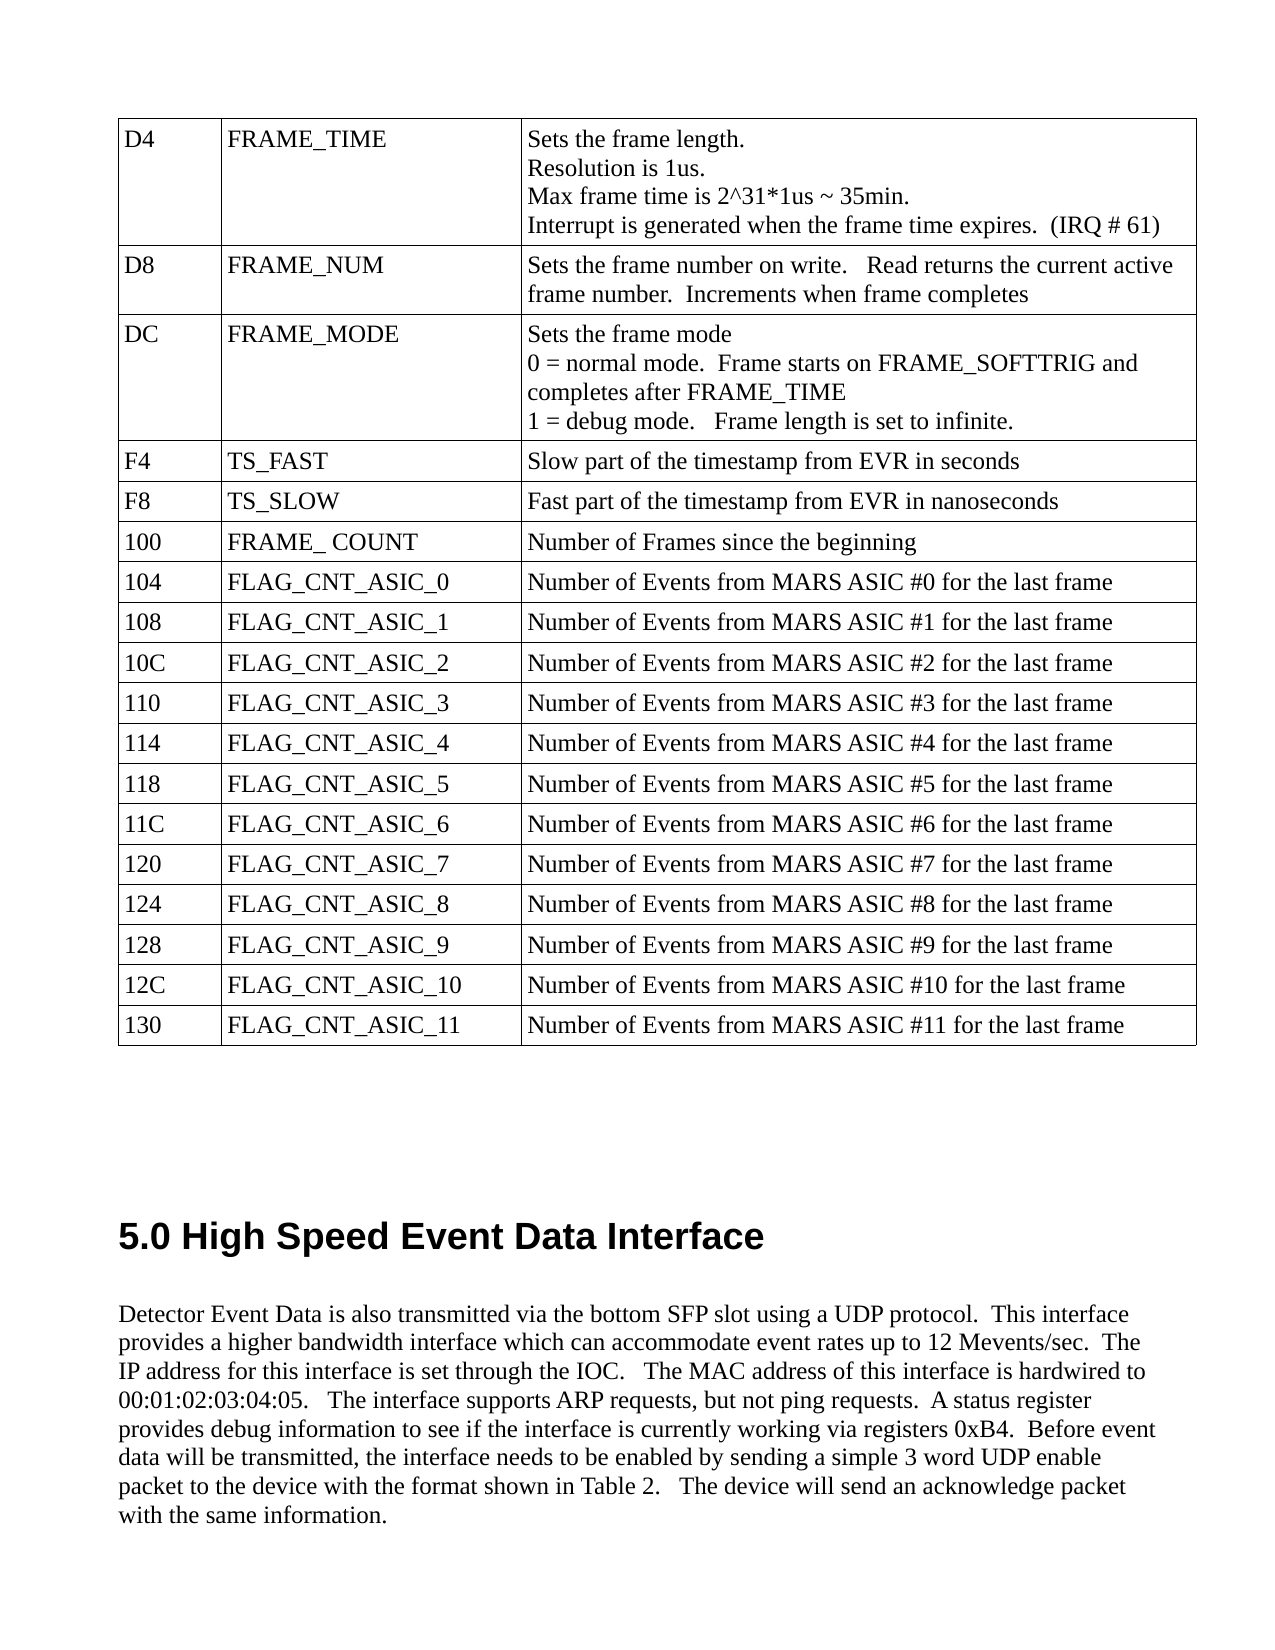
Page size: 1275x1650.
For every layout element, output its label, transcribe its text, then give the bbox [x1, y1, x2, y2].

table_cell FLAG_CNT_ASIC_0 [222, 562, 521, 602]
table_cell 120 [119, 845, 221, 884]
table_cell Number of Events from MARS ASIC #9 for the last frame [522, 925, 1196, 964]
table_cell FLAG_CNT_ASIC_3 [222, 683, 521, 722]
table_cell 124 [119, 885, 221, 924]
table_cell Number of Events from MARS ASIC #1 for the last frame [522, 603, 1196, 642]
table_cell 12C [119, 965, 221, 1005]
table_cell Number of Events from MARS ASIC #10 for the last frame [522, 965, 1196, 1005]
table_cell 11C [119, 804, 221, 843]
table_cell FRAME_MODE [222, 315, 521, 440]
table_cell F8 [119, 482, 221, 521]
table_cell D8 [119, 246, 221, 314]
table_cell FLAG_CNT_ASIC_9 [222, 925, 521, 964]
table_cell TS_SLOW [222, 482, 521, 521]
table_cell 100 [119, 522, 221, 561]
table_cell TS_FAST [222, 441, 521, 481]
table_cell Number of Events from MARS ASIC #2 for the last frame [522, 643, 1196, 682]
table_cell FLAG_CNT_ASIC_1 [222, 603, 521, 642]
table_cell 10C [119, 643, 221, 682]
table_cell 104 [119, 562, 221, 602]
table_cell FLAG_CNT_ASIC_8 [222, 885, 521, 924]
table_cell Number of Events from MARS ASIC #4 for the last frame [522, 724, 1196, 763]
table_cell Fast part of the timestamp from EVR in nanoseconds [522, 482, 1196, 521]
table_cell D4 [119, 119, 221, 245]
table_cell FLAG_CNT_ASIC_5 [222, 764, 521, 803]
table_cell 128 [119, 925, 221, 964]
table_cell Number of Events from MARS ASIC #5 for the last frame [522, 764, 1196, 803]
table_cell FLAG_CNT_ASIC_11 [222, 1006, 521, 1045]
table_cell Sets the frame mode 0 = normal mode. Frame starts on FRAME_SOFTTRIG and completes after FRAME_TIME 1 = debug mode. Frame length is set to infinite. [522, 315, 1196, 440]
table_cell FRAME_ COUNT [222, 522, 521, 561]
table_cell FRAME_NUM [222, 246, 521, 314]
subtitle 5.0 High Speed Event Data Interface [118, 1214, 1157, 1257]
table_cell Number of Events from MARS ASIC #11 for the last frame [522, 1006, 1196, 1045]
table_cell 108 [119, 603, 221, 642]
table_cell 118 [119, 764, 221, 803]
table_cell FRAME_TIME [222, 119, 521, 245]
table_cell DC [119, 315, 221, 440]
table_cell FLAG_CNT_ASIC_10 [222, 965, 521, 1005]
table_cell FLAG_CNT_ASIC_4 [222, 724, 521, 763]
table_cell 110 [119, 683, 221, 722]
table_cell Number of Events from MARS ASIC #3 for the last frame [522, 683, 1196, 722]
table_cell FLAG_CNT_ASIC_2 [222, 643, 521, 682]
table_cell 114 [119, 724, 221, 763]
table_cell Number of Events from MARS ASIC #8 for the last frame [522, 885, 1196, 924]
table_cell Sets the frame length. Resolution is 1us. Max frame time is 2^31*1us ~ 35min. Interrupt is generated when the frame time expires. (IRQ # 61) [522, 119, 1196, 245]
table_cell Number of Events from MARS ASIC #7 for the last frame [522, 845, 1196, 884]
table_cell Number of Events from MARS ASIC #6 for the last frame [522, 804, 1196, 843]
text Detector Event Data is also transmitted via the bottom SFP slot using a UDP protocol. This interface provides a higher bandwidth interface which can accommodate event rates up to 12 Mevents/sec. The IP address for this interface is set through the IOC. The MAC address of this interface is hardwired to 00:01:02:03:04:05. The interface supports ARP requests, but not ping requests. A status register provides debug information to see if the interface is currently working via registers 0xB4. Before event data will be transmitted, the interface needs to be enabled by sending a simple 3 word UDP enable packet to the device with the format shown in Table 2. The device will send an acknowledge packet with the same information. [118, 1299, 1157, 1529]
table_cell FLAG_CNT_ASIC_7 [222, 845, 521, 884]
table_cell FLAG_CNT_ASIC_6 [222, 804, 521, 843]
table_cell Slow part of the timestamp from EVR in seconds [522, 441, 1196, 481]
table_cell Sets the frame number on write. Read returns the current active frame number. Increments when frame completes [522, 246, 1196, 314]
table_cell Number of Frames since the beginning [522, 522, 1196, 561]
table_cell F4 [119, 441, 221, 481]
table_cell Number of Events from MARS ASIC #0 for the last frame [522, 562, 1196, 602]
table_cell 130 [119, 1006, 221, 1045]
